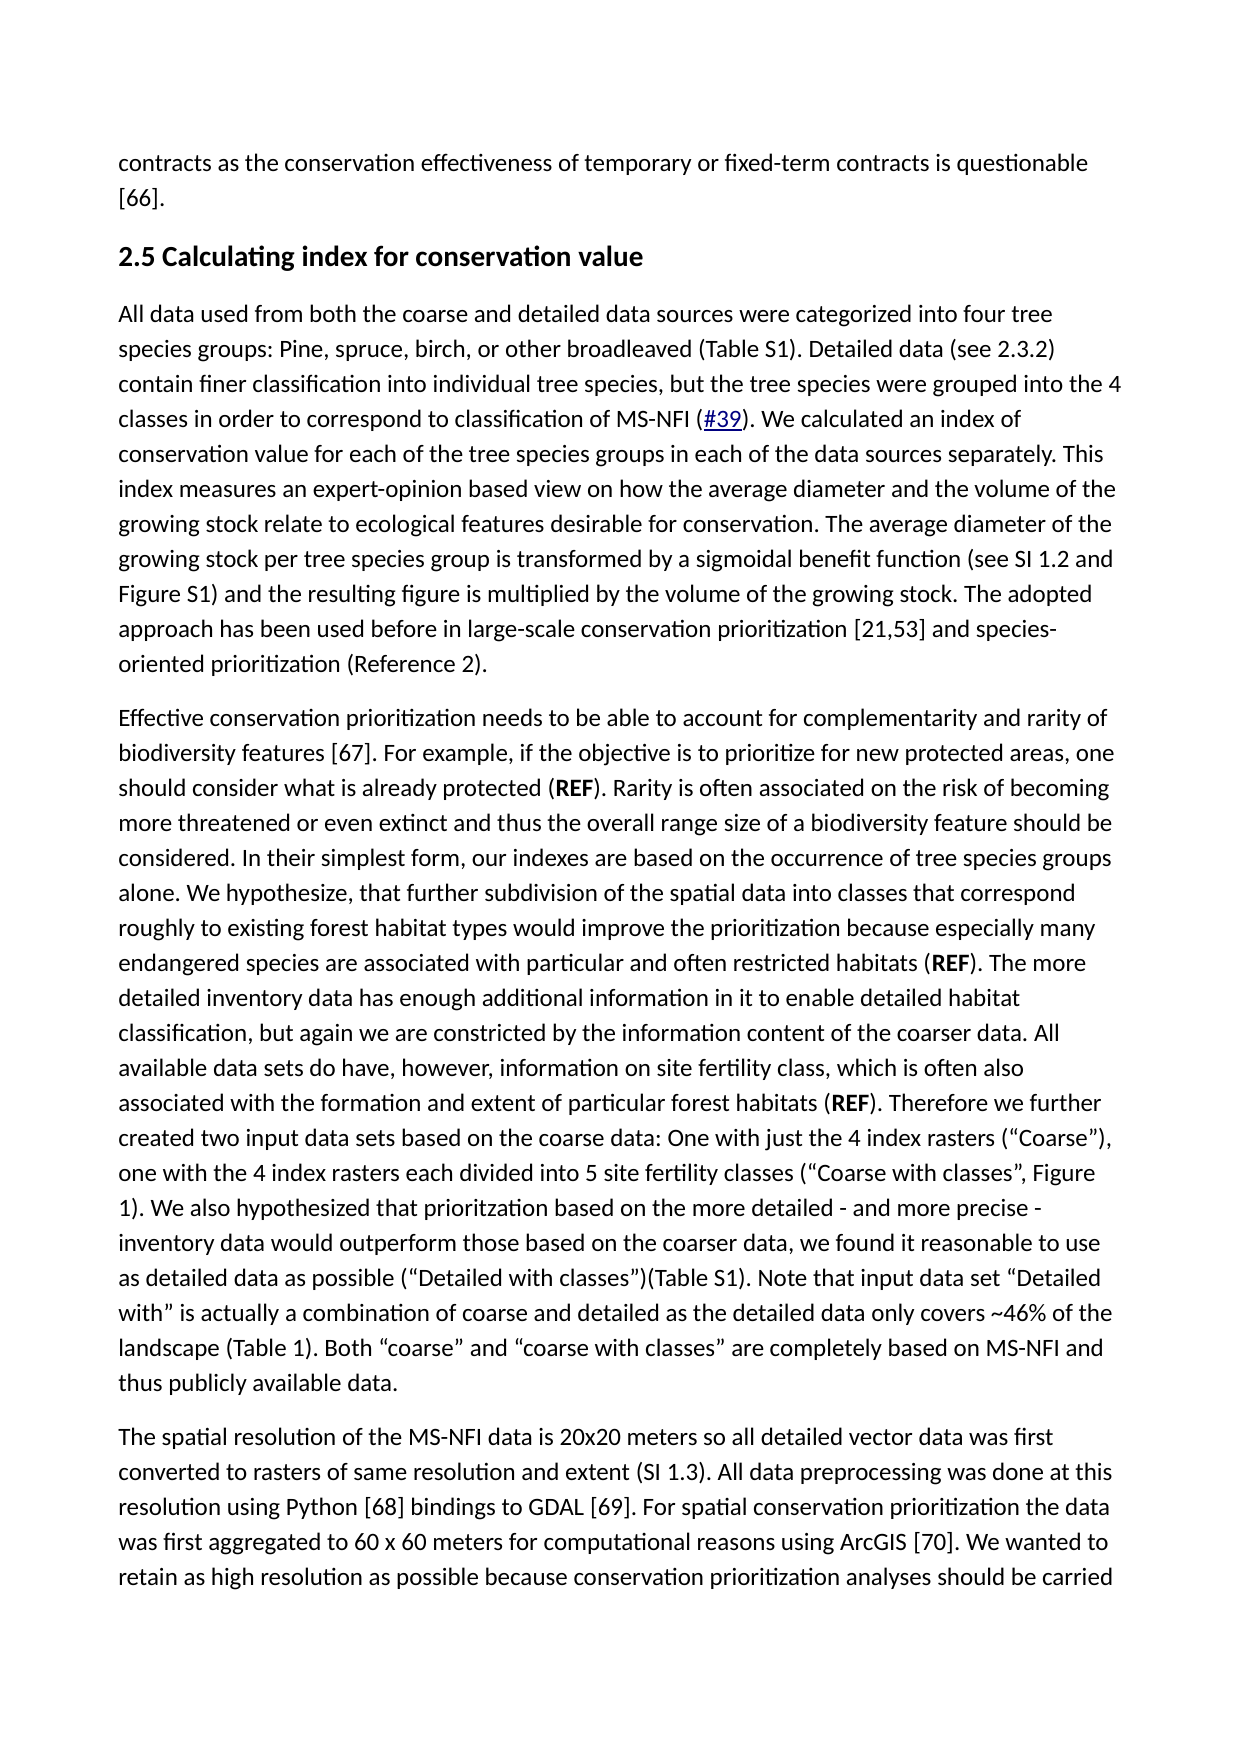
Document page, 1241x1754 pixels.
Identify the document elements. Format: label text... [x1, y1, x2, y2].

text contracts as the conservation effectiveness of temporary or fixed-term contracts is questionable [66]. [118, 148, 1122, 213]
text All data used from both the coarse and detailed data sources were categorized into four tree species groups: Pine, spruce, birch, or other broadleaved (Table S1). Detailed data (see 2.3.2) contain finer classification into individual tree species, but the tree species were grouped into the 4 classes in order to correspond to classification of MS-NFI (#39). We calculated an index of conservation value for each of the tree species groups in each of the data sources separately. This index measures an expert-opinion based view on how the average diameter and the volume of the growing stock relate to ecological features desirable for conservation. The average diameter of the growing stock per tree species group is transformed by a sigmoidal benefit function (see SI 1.2 and Figure S1) and the resulting figure is multiplied by the volume of the growing stock. The adopted approach has been used before in large-scale conservation prioritization [21,53] and species-oriented prioritization (Reference 2). [118, 298, 1122, 679]
text Effective conservation prioritization needs to be able to account for complementarity and rarity of biodiversity features [67]. For example, if the objective is to prioritize for new protected areas, one should consider what is already protected (REF). Rarity is often associated on the risk of becoming more threatened or even extinct and thus the overall range size of a biodiversity feature should be considered. In their simplest form, our indexes are based on the occurrence of tree species groups alone. We hypothesize, that further subdivision of the spatial data into classes that correspond roughly to existing forest habitat types would improve the prioritization because especially many endangered species are associated with particular and often restricted habitats (REF). The more detailed inventory data has enough additional information in it to enable detailed habitat classification, but again we are constricted by the information content of the coarser data. All available data sets do have, however, information on site fertility class, which is often also associated with the formation and extent of particular forest habitats (REF). Therefore we further created two input data sets based on the coarse data: One with just the 4 index rasters (“Coarse”), one with the 4 index rasters each divided into 5 site fertility classes (“Coarse with classes”, Figure 1). We also hypothesized that prioritzation based on the more detailed - and more precise - inventory data would outperform those based on the coarser data, we found it reasonable to use as detailed data as possible (“Detailed with classes”)(Table S1). Note that input data set “Detailed with” is actually a combination of coarse and detailed as the detailed data only covers ~46% of the landscape (Table 1). Both “coarse” and “coarse with classes” are completely based on MS-NFI and thus publicly available data. [118, 702, 1122, 1397]
text The spatial resolution of the MS-NFI data is 20x20 meters so all detailed vector data was first converted to rasters of same resolution and extent (SI 1.3). All data preprocessing was done at this resolution using Python [68] bindings to GDAL [69]. For spatial conservation prioritization the data was first aggregated to 60 x 60 meters for computational reasons using ArcGIS [70]. We wanted to retain as high resolution as possible because conservation prioritization analyses should be carried [118, 1421, 1122, 1591]
subtitle 2.5 Calculating index for conservation value [118, 238, 1122, 274]
